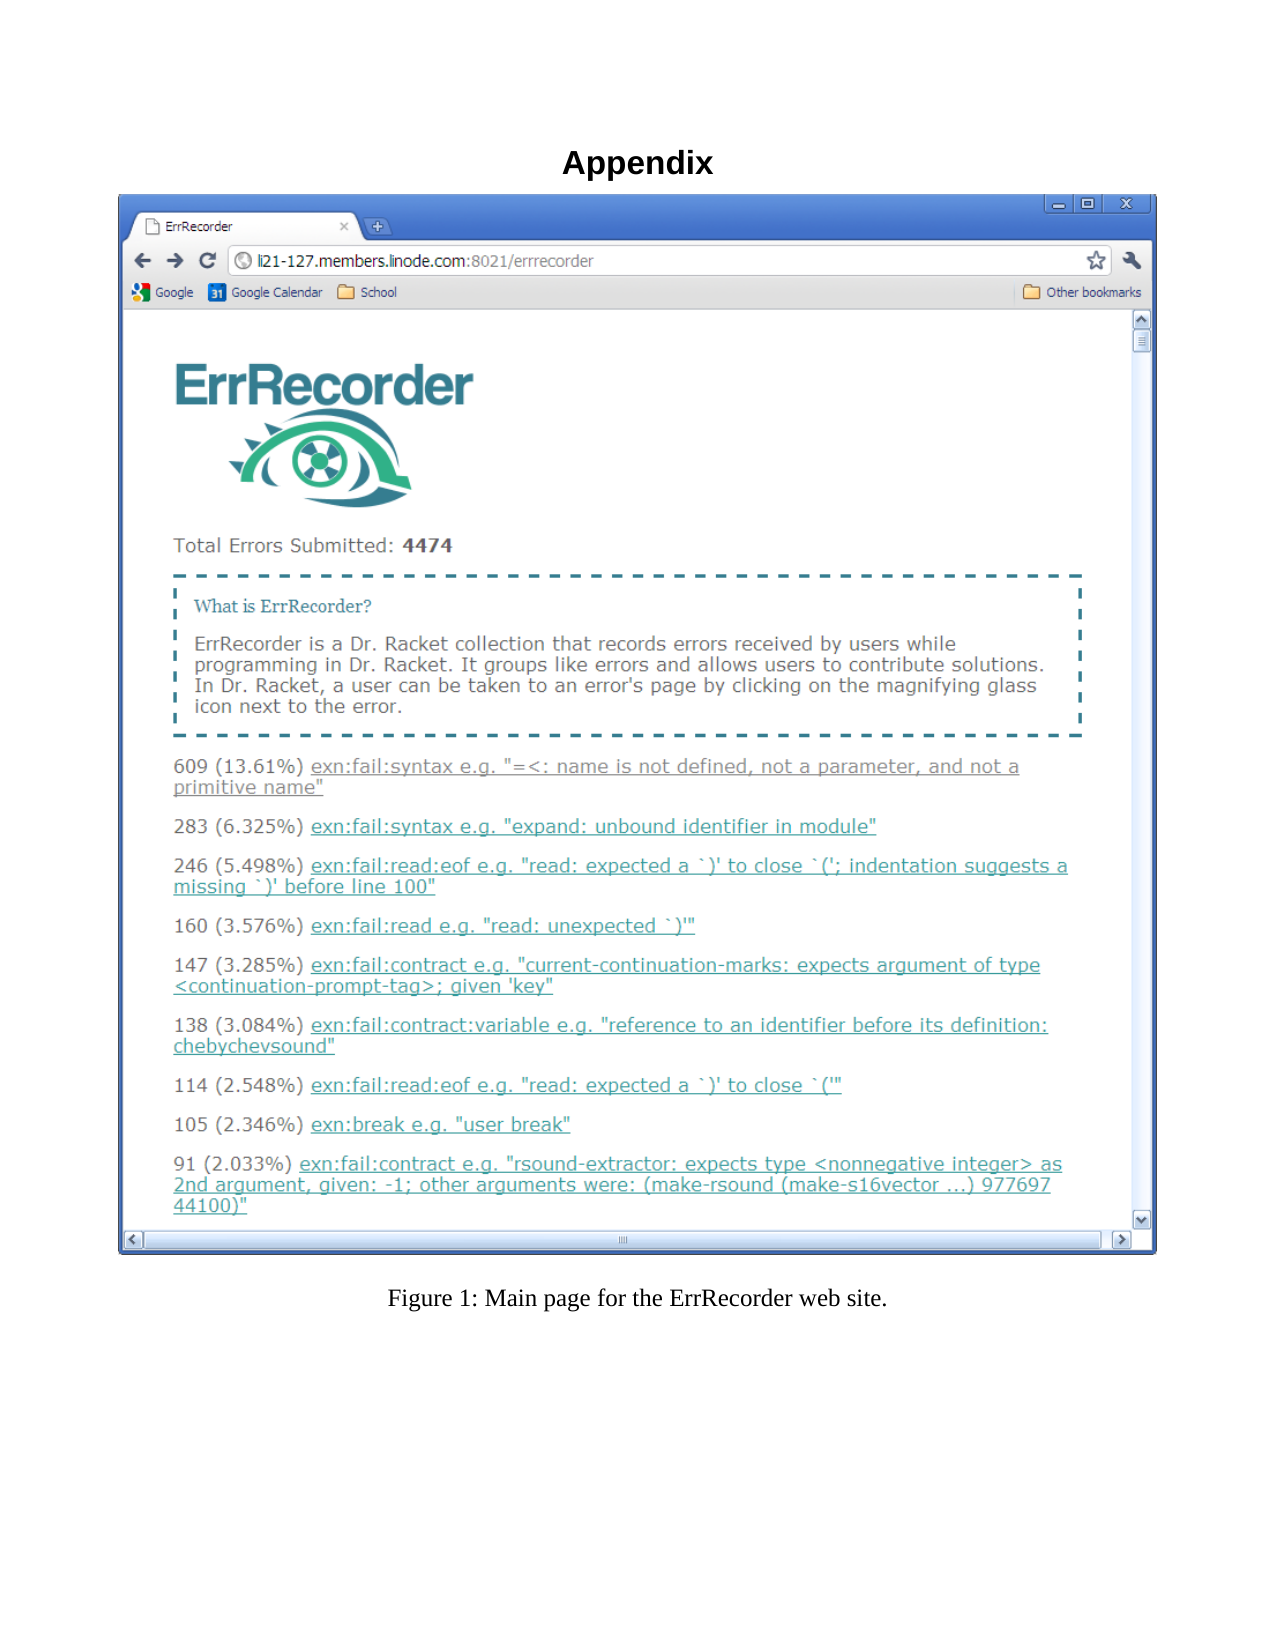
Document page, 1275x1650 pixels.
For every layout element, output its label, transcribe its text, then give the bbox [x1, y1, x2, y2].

text Figure 1: Main page for the ErrRecorder web site. [118, 1255, 1157, 1312]
subtitle Appendix [118, 143, 1157, 182]
picture [118, 194, 1157, 1255]
